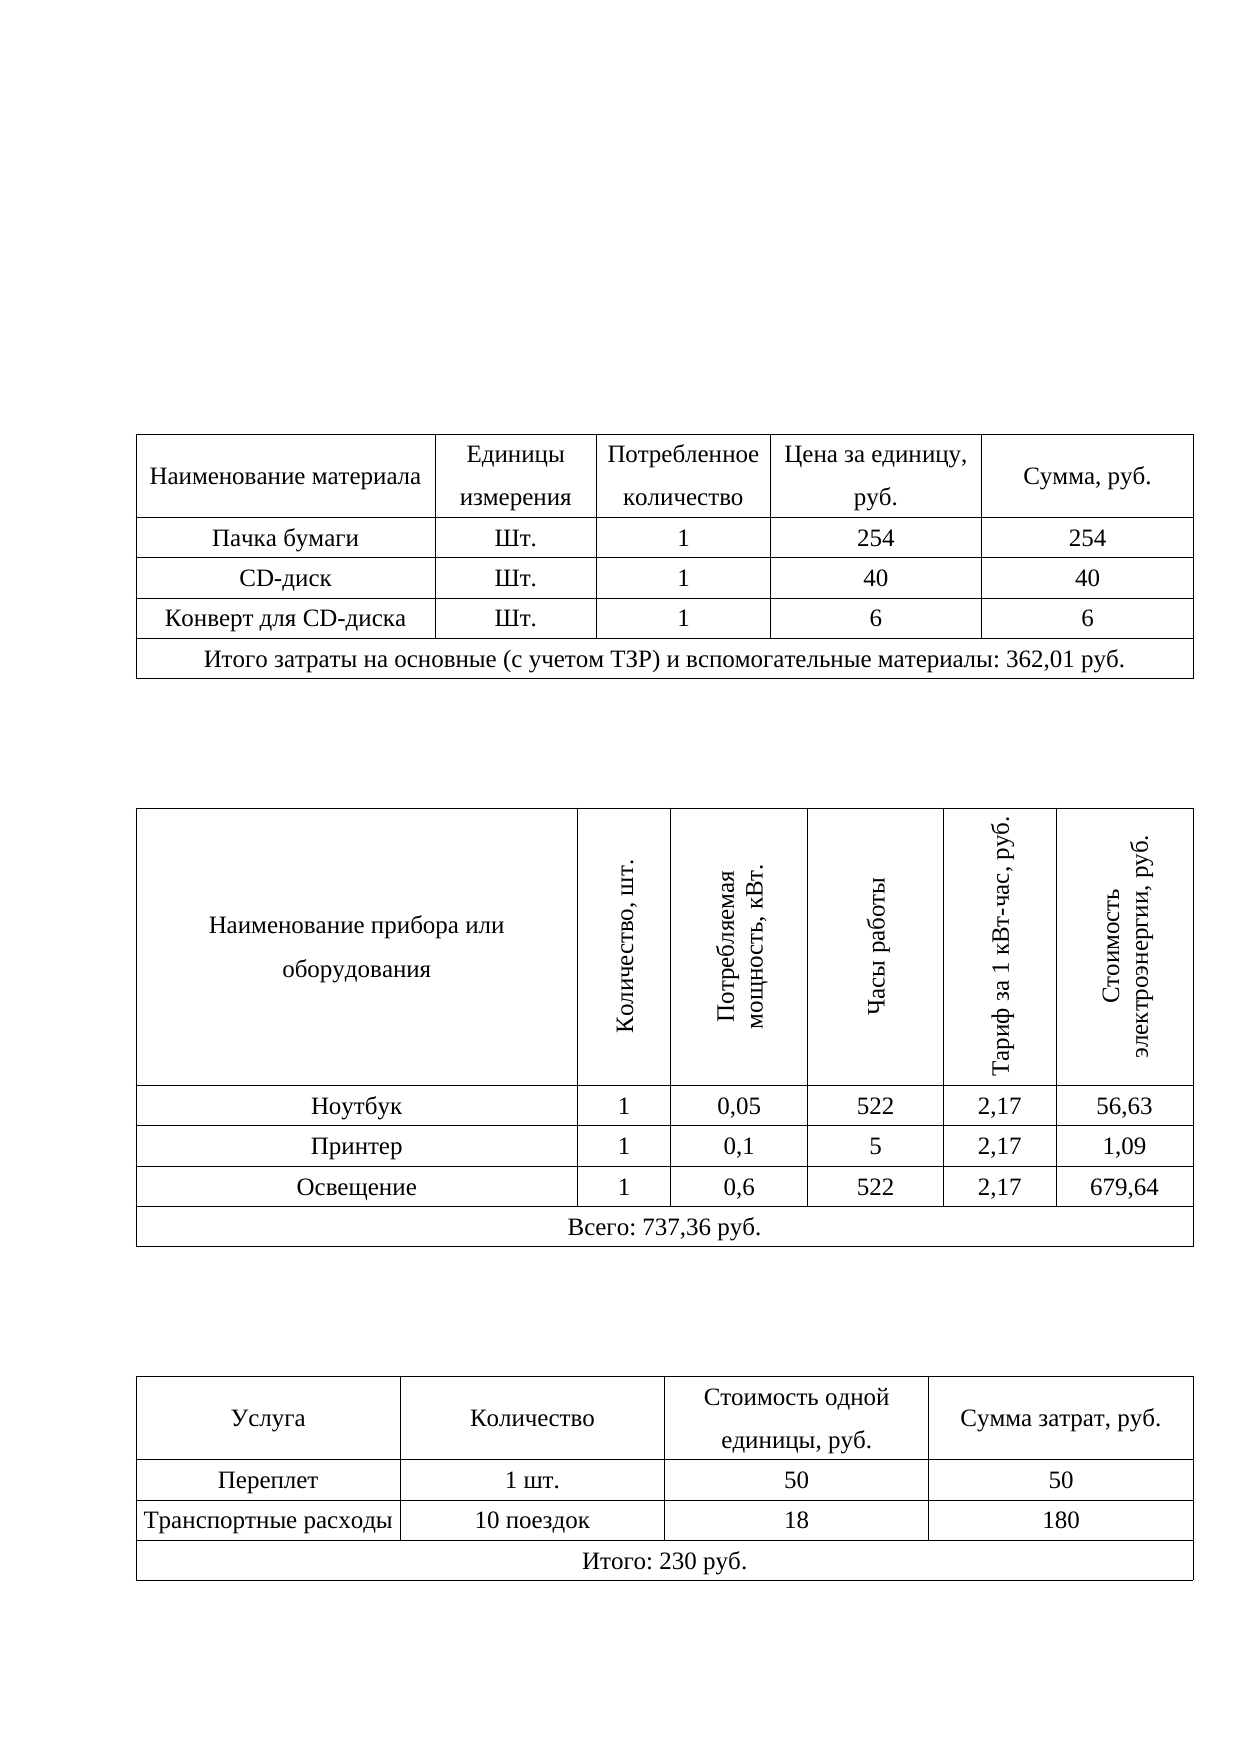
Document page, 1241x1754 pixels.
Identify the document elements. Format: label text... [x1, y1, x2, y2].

table_cell 6 [771, 599, 981, 638]
table_header Единицы измерения [436, 435, 596, 517]
table_cell 1 [597, 558, 770, 598]
table_cell Итого затраты на основные (с учетом ТЗР) и вспомогательные материалы: 362,01 руб. [137, 639, 1193, 678]
table_header Стоимость одной единицы, руб. [665, 1377, 928, 1459]
table_cell 522 [808, 1086, 943, 1125]
table_cell 6 [982, 599, 1193, 638]
table_cell 180 [929, 1501, 1193, 1540]
table_cell 1 [578, 1086, 670, 1125]
table_cell 0,6 [671, 1167, 807, 1206]
table_cell Пачка бумаги [137, 518, 435, 557]
table_cell 1 [578, 1167, 670, 1206]
table_cell Переплет [137, 1460, 400, 1499]
table_cell 1,09 [1057, 1126, 1193, 1166]
table_cell 679,64 [1057, 1167, 1193, 1206]
table_header Часы работы [808, 809, 943, 1085]
table_header Потребляемая мощность, кВт. [671, 809, 807, 1085]
table_cell 254 [771, 518, 981, 557]
table_header Потребленное количество [597, 435, 770, 517]
table_cell 254 [982, 518, 1193, 557]
table_cell 1 [578, 1126, 670, 1166]
table_cell Ноутбук [137, 1086, 577, 1125]
table_header Цена за единицу, руб. [771, 435, 981, 517]
table_cell 5 [808, 1126, 943, 1166]
table_header Стоимость электроэнергии, руб. [1057, 809, 1193, 1085]
table_cell 522 [808, 1167, 943, 1206]
table_cell 2,17 [944, 1167, 1056, 1206]
table_cell Шт. [436, 558, 596, 598]
table_cell 0,05 [671, 1086, 807, 1125]
table_cell Всего: 737,36 руб. [137, 1207, 1193, 1246]
table_cell 50 [665, 1460, 928, 1499]
table_header Тариф за 1 кВт-час, руб. [944, 809, 1056, 1085]
table_header Количество, шт. [578, 809, 670, 1085]
table_cell 40 [771, 558, 981, 598]
table_header Сумма затрат, руб. [929, 1377, 1193, 1459]
table_cell Конверт для CD-диска [137, 599, 435, 638]
table_cell Шт. [436, 599, 596, 638]
table_header Сумма, руб. [982, 435, 1193, 517]
table_cell CD-диск [137, 558, 435, 598]
table_cell 2,17 [944, 1126, 1056, 1166]
table_cell 1 [597, 599, 770, 638]
table_header Наименование материала [137, 435, 435, 517]
table_cell 2,17 [944, 1086, 1056, 1125]
table_cell Освещение [137, 1167, 577, 1206]
table_cell Транспортные расходы [137, 1501, 400, 1540]
table_header Количество [401, 1377, 664, 1459]
table_cell Принтер [137, 1126, 577, 1166]
table_cell 40 [982, 558, 1193, 598]
table_cell 1 [597, 518, 770, 557]
table_cell Шт. [436, 518, 596, 557]
table_cell 1 шт. [401, 1460, 664, 1499]
table_cell Итого: 230 руб. [137, 1541, 1193, 1580]
table_cell 0,1 [671, 1126, 807, 1166]
table_cell 18 [665, 1501, 928, 1540]
table_header Наименование прибора или оборудования [137, 809, 577, 1085]
table_header Услуга [137, 1377, 400, 1459]
table_cell 50 [929, 1460, 1193, 1499]
table_cell 56,63 [1057, 1086, 1193, 1125]
table_cell 10 поездок [401, 1501, 664, 1540]
